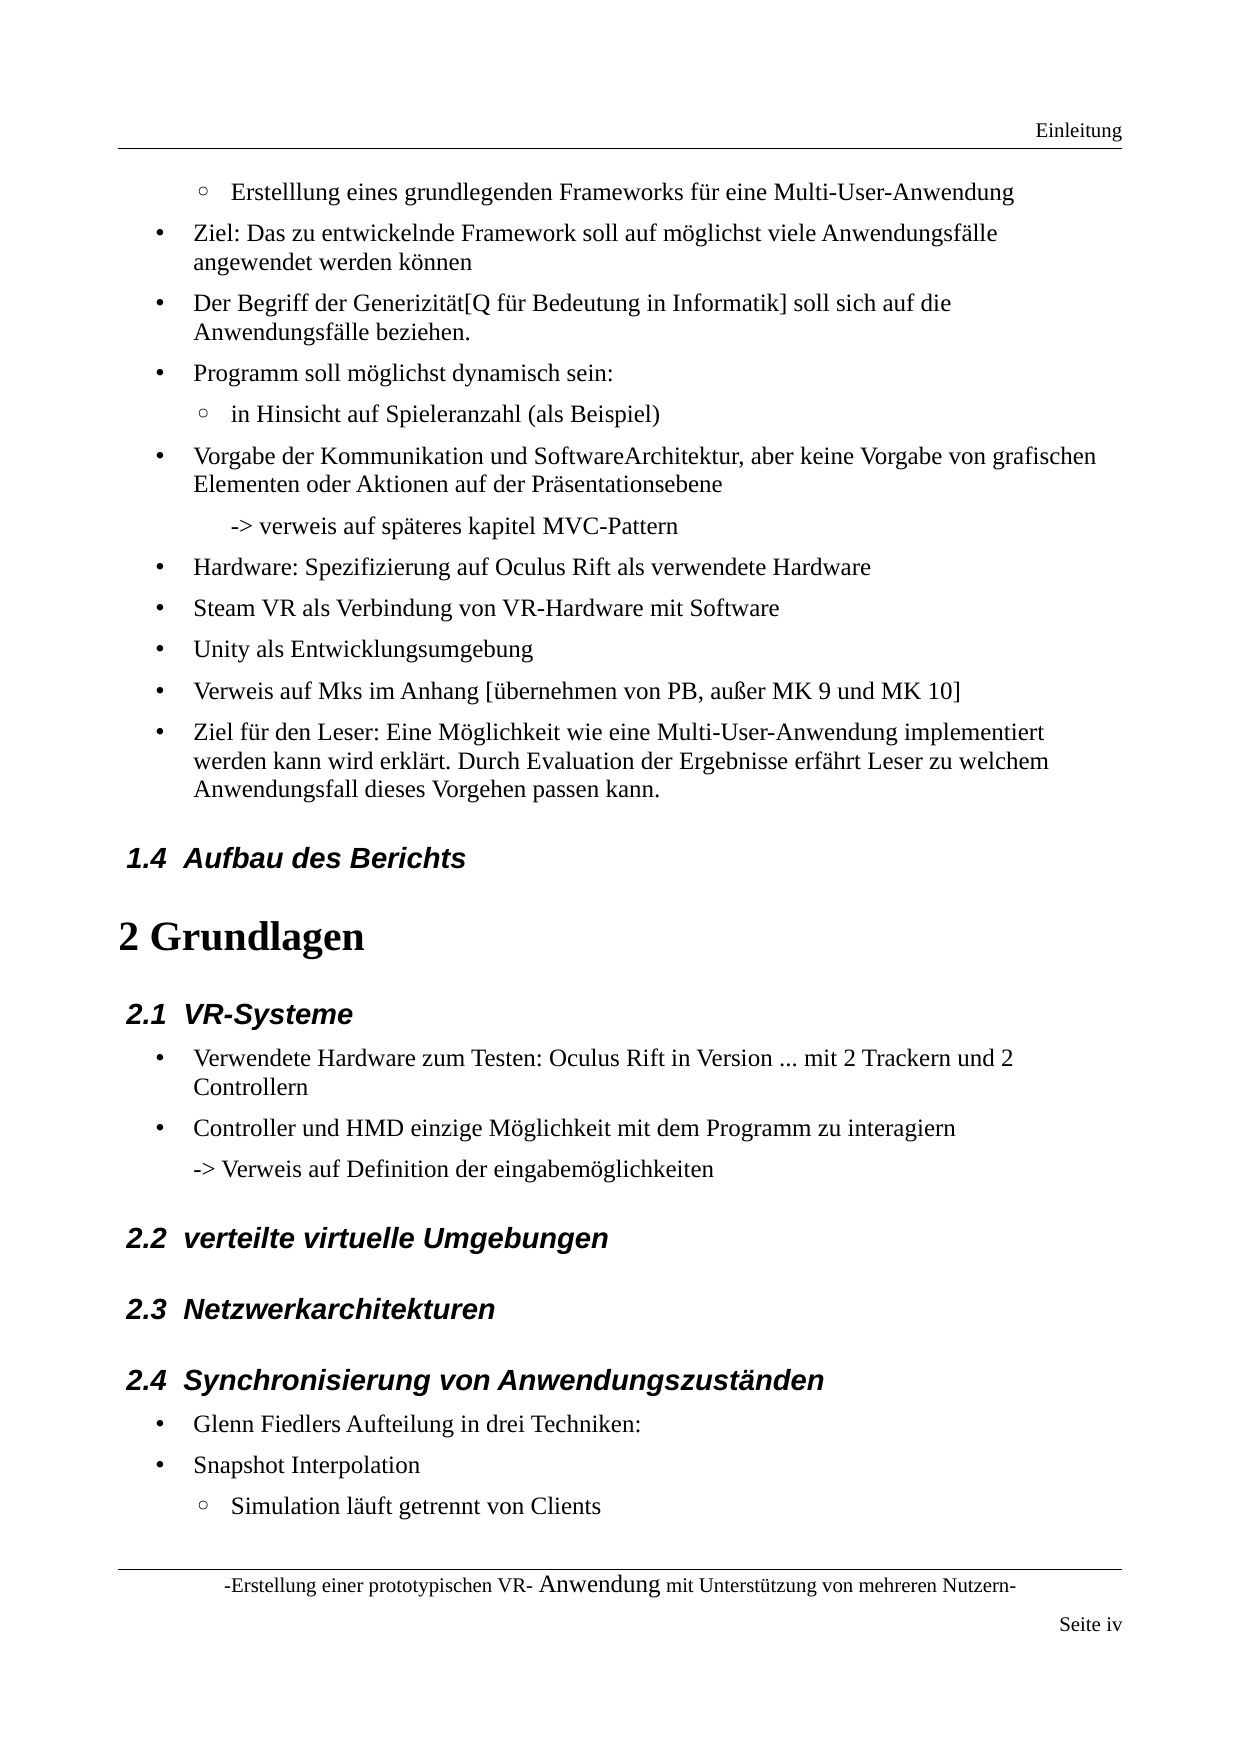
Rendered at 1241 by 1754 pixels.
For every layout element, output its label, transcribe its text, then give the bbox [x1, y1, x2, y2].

list Glenn Fiedlers Aufteilung in drei Techniken: [156, 1409, 1122, 1438]
list Hardware: Spezifizierung auf Oculus Rift als verwendete Hardware [156, 552, 1122, 581]
list -> Verweis auf Definition der eingabemöglichkeiten [156, 1154, 1122, 1183]
list Verweis auf Mks im Anhang [übernehmen von PB, außer MK 9 und MK 10] [156, 676, 1122, 704]
list Vorgabe der Kommunikation und SoftwareArchitektur, aber keine Vorgabe von grafischen Elementen oder Aktionen auf der Präsentationsebene [156, 441, 1122, 498]
list in Hinsicht auf Spieleranzahl (als Beispiel) [193, 399, 1122, 428]
subtitle VR-Systeme [118, 997, 1122, 1031]
list Ziel: Das zu entwickelnde Framework soll auf möglichst viele Anwendungsfälle angewendet werden können [156, 218, 1122, 276]
list Unity als Entwicklungsumgebung [156, 634, 1122, 663]
list Verwendete Hardware zum Testen: Oculus Rift in Version ... mit 2 Trackern und 2 Controllern [156, 1043, 1122, 1101]
list Steam VR als Verbindung von VR-Hardware mit Software [156, 593, 1122, 622]
list Erstelllung eines grundlegenden Frameworks für eine Multi-User-Anwendung [193, 177, 1122, 206]
subtitle verteilte virtuelle Umgebungen [118, 1221, 1122, 1254]
subtitle Synchronisierung von Anwendungszuständen [118, 1363, 1122, 1396]
list Programm soll möglichst dynamisch sein: [156, 358, 1122, 387]
subtitle Netzwerkarchitekturen [118, 1292, 1122, 1325]
subtitle Aufbau des Berichts [118, 841, 1122, 874]
list -> verweis auf späteres kapitel MVC-Pattern [193, 511, 1122, 539]
subtitle Grundlagen [118, 912, 1122, 960]
list Der Begriff der Generizität[Q für Bedeutung in Informatik] soll sich auf die Anwendungsfälle beziehen. [156, 288, 1122, 346]
list Ziel für den Leser: Eine Möglichkeit wie eine Multi-User-Anwendung implementiert werden kann wird erklärt. Durch Evaluation der Ergebnisse erfährt Leser zu welchem Anwendungsfall dieses Vorgehen passen kann. [156, 717, 1122, 803]
list Snapshot Interpolation [156, 1450, 1122, 1479]
list Simulation läuft getrennt von Clients [193, 1491, 1122, 1520]
list Controller und HMD einzige Möglichkeit mit dem Programm zu interagiern [156, 1113, 1122, 1142]
